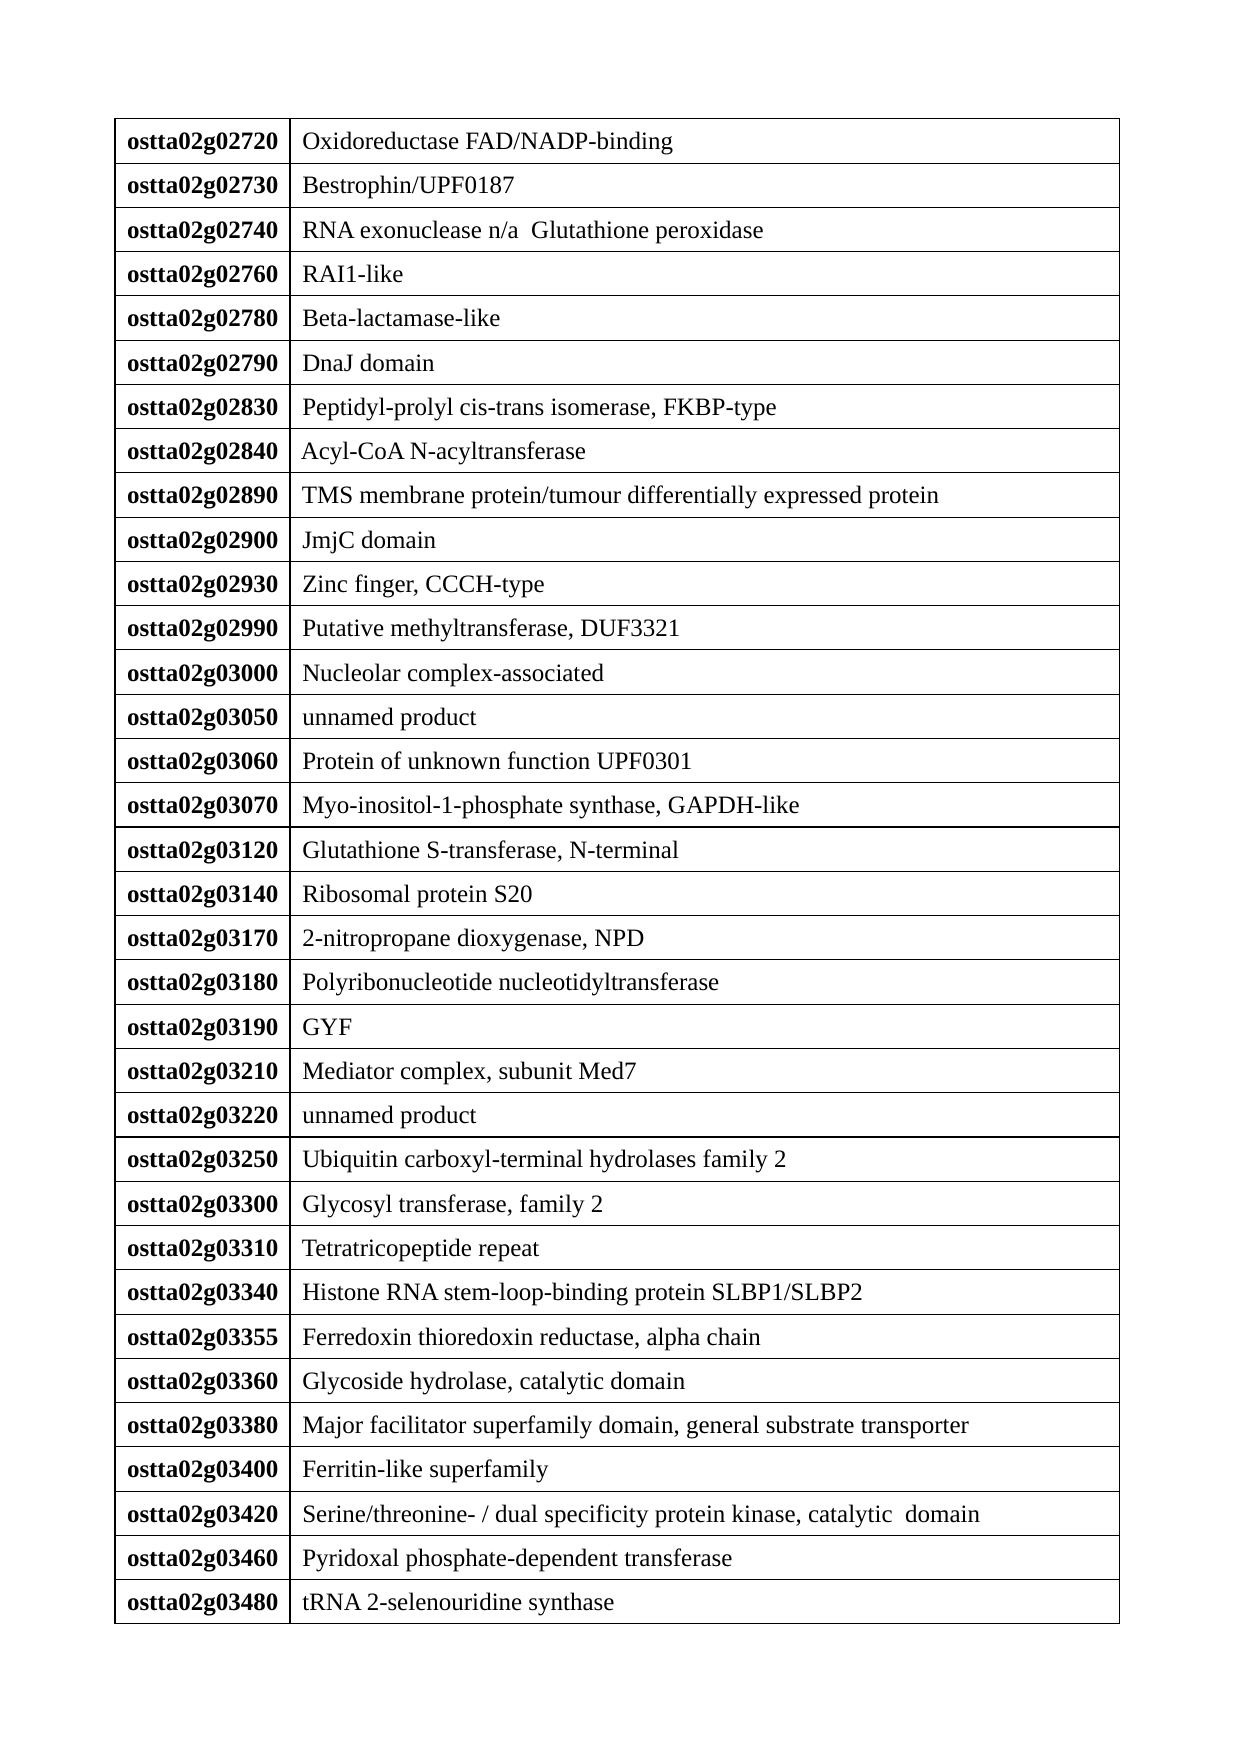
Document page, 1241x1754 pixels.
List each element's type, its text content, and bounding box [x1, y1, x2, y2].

table_cell unnamed product [291, 695, 1119, 738]
table_cell ostta02g03340 [116, 1270, 289, 1313]
table_cell ostta02g03220 [116, 1093, 289, 1136]
table_cell ostta02g03140 [116, 872, 289, 915]
table_cell Peptidyl-prolyl cis-trans isomerase, FKBP-type [291, 385, 1119, 428]
table_cell ostta02g03310 [116, 1226, 289, 1269]
table_cell 2-nitropropane dioxygenase, NPD [291, 916, 1119, 959]
table_cell ostta02g03060 [116, 739, 289, 782]
table_cell ostta02g03180 [116, 960, 289, 1003]
table_cell ostta02g02930 [116, 562, 289, 605]
table_cell Bestrophin/UPF0187 [291, 164, 1119, 207]
table_cell ostta02g03120 [116, 828, 289, 871]
table_cell ostta02g02840 [116, 429, 289, 472]
table_cell ostta02g02790 [116, 341, 289, 384]
table_cell ostta02g02780 [116, 296, 289, 339]
table_cell Myo-inositol-1-phosphate synthase, GAPDH-like [291, 783, 1119, 826]
table_cell Serine/threonine- / dual specificity protein kinase, catalytic domain [291, 1492, 1119, 1535]
table_cell Beta-lactamase-like [291, 296, 1119, 339]
table_cell Nucleolar complex-associated [291, 650, 1119, 694]
table_cell Zinc finger, CCCH-type [291, 562, 1119, 605]
table_cell Ribosomal protein S20 [291, 872, 1119, 915]
table_cell Putative methyltransferase, DUF3321 [291, 606, 1119, 649]
table_cell ostta02g02990 [116, 606, 289, 649]
table_cell unnamed product [291, 1093, 1119, 1136]
table_cell Ferredoxin thioredoxin reductase, alpha chain [291, 1315, 1119, 1358]
table_cell Ferritin-like superfamily [291, 1447, 1119, 1491]
table_cell ostta02g02740 [116, 208, 289, 251]
table_cell tRNA 2-selenouridine synthase [291, 1580, 1119, 1623]
table_cell Protein of unknown function UPF0301 [291, 739, 1119, 782]
table_cell ostta02g03210 [116, 1049, 289, 1092]
table_cell Pyridoxal phosphate-dependent transferase [291, 1536, 1119, 1579]
table_cell JmjC domain [291, 518, 1119, 561]
table_cell ostta02g03170 [116, 916, 289, 959]
table_cell Ubiquitin carboxyl-terminal hydrolases family 2 [291, 1138, 1119, 1181]
table_cell ostta02g02720 [116, 119, 289, 162]
table_cell ostta02g03360 [116, 1359, 289, 1402]
table_cell ostta02g03380 [116, 1403, 289, 1446]
table_cell RAI1-like [291, 252, 1119, 295]
table_cell Histone RNA stem-loop-binding protein SLBP1/SLBP2 [291, 1270, 1119, 1313]
table_cell ostta02g03460 [116, 1536, 289, 1579]
table_cell TMS membrane protein/tumour differentially expressed protein [291, 473, 1119, 517]
table_cell ostta02g03050 [116, 695, 289, 738]
table_cell Glutathione S-transferase, N-terminal [291, 828, 1119, 871]
table_cell Major facilitator superfamily domain, general substrate transporter [291, 1403, 1119, 1446]
table_cell ostta02g03480 [116, 1580, 289, 1623]
table_cell ostta02g02900 [116, 518, 289, 561]
table_cell ostta02g03355 [116, 1315, 289, 1358]
table_cell ostta02g03400 [116, 1447, 289, 1491]
table_cell ostta02g03420 [116, 1492, 289, 1535]
table_cell ostta02g02730 [116, 164, 289, 207]
table_cell ostta02g03070 [116, 783, 289, 826]
table_cell Glycosyl transferase, family 2 [291, 1182, 1119, 1225]
table_cell ostta02g03190 [116, 1005, 289, 1048]
table_cell RNA exonuclease n/a Glutathione peroxidase [291, 208, 1119, 251]
table_cell Polyribonucleotide nucleotidyltransferase [291, 960, 1119, 1003]
table_cell Acyl-CoA N-acyltransferase [291, 429, 1119, 472]
table_cell ostta02g03000 [116, 650, 289, 694]
table_cell Glycoside hydrolase, catalytic domain [291, 1359, 1119, 1402]
table_cell Mediator complex, subunit Med7 [291, 1049, 1119, 1092]
table_cell GYF [291, 1005, 1119, 1048]
table_cell Oxidoreductase FAD/NADP-binding [291, 119, 1119, 162]
table_cell Tetratricopeptide repeat [291, 1226, 1119, 1269]
table_cell ostta02g02760 [116, 252, 289, 295]
table_cell ostta02g02890 [116, 473, 289, 517]
table_cell ostta02g03300 [116, 1182, 289, 1225]
table_cell DnaJ domain [291, 341, 1119, 384]
table_cell ostta02g02830 [116, 385, 289, 428]
table_cell ostta02g03250 [116, 1138, 289, 1181]
